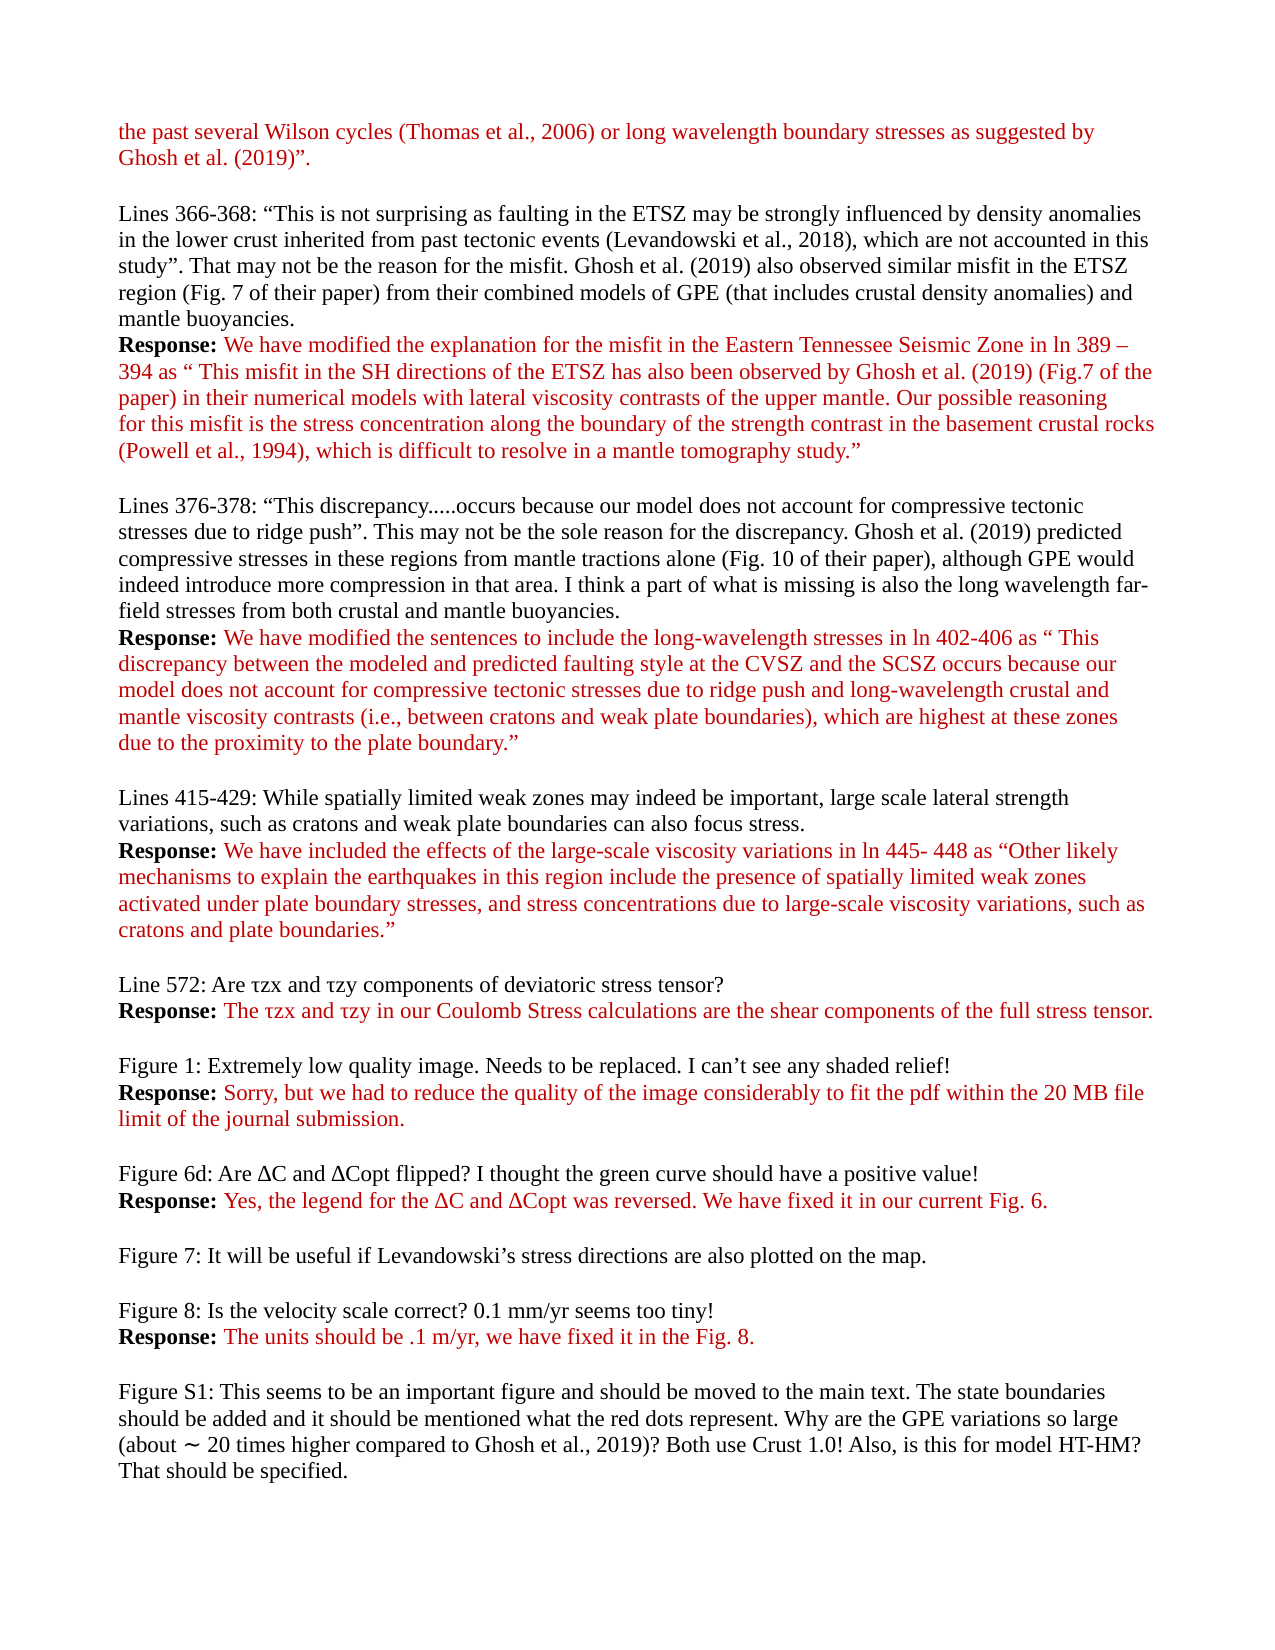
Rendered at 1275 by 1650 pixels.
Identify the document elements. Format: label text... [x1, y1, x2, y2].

text Figure 8: Is the velocity scale correct? 0.1 mm/yr seems too tiny! [118, 1297, 1157, 1323]
text Response: The τzx and τzy in our Coulomb Stress calculations are the shear components of the full stress tensor. [118, 997, 1157, 1024]
text Lines 366-368: “This is not surprising as faulting in the ETSZ may be strongly influenced by density anomalies in the lower crust inherited from past tectonic events (Levandowski et al., 2018), which are not accounted in this study”. That may not be the reason for the misfit. Ghosh et al. (2019) also observed similar misfit in the ETSZ region (Fig. 7 of their paper) from their combined models of GPE (that includes crustal density anomalies) and mantle buoyancies. [118, 199, 1157, 331]
text Figure 1: Extremely low quality image. Needs to be replaced. I can’t see any shaded relief! [118, 1052, 1157, 1079]
text Response: Sorry, but we had to reduce the quality of the image considerably to fit the pdf within the 20 MB file limit of the journal submission. [118, 1079, 1157, 1132]
text Figure S1: This seems to be an important figure and should be moved to the main text. The state boundaries should be added and it should be mentioned what the red dots represent. Why are the GPE variations so large (about ∼ 20 times higher compared to Ghosh et al., 2019)? Both use Crust 1.0! Also, is this for model HT-HM? That should be specified. [118, 1378, 1157, 1484]
text Response: We have included the effects of the large-scale viscosity variations in ln 445- 448 as “Other likely mechanisms to explain the earthquakes in this region include the presence of spatially limited weak zones activated under plate boundary stresses, and stress concentrations due to large-scale viscosity variations, such as cratons and plate boundaries.” [118, 837, 1157, 942]
text Line 572: Are τzx and τzy components of deviatoric stress tensor? [118, 971, 1157, 997]
text Response: We have modified the explanation for the misfit in the Eastern Tennessee Seismic Zone in ln 389 – 394 as “ This misfit in the SH directions of the ETSZ has also been observed by Ghosh et al. (2019) (Fig.7 of the paper) in their numerical models with lateral viscosity contrasts of the upper mantle. Our possible reasoning [118, 331, 1157, 410]
text Response: The units should be .1 m/yr, we have fixed it in the Fig. 8. [118, 1323, 1157, 1349]
text Lines 415-429: While spatially limited weak zones may indeed be important, large scale lateral strength variations, such as cratons and weak plate boundaries can also focus stress. [118, 784, 1157, 837]
text Figure 6d: Are ∆C and ∆Copt flipped? I thought the green curve should have a positive value! [118, 1160, 1157, 1187]
text Lines 376-378: “This discrepancy.....occurs because our model does not account for compressive tectonic stresses due to ridge push”. This may not be the sole reason for the discrepancy. Ghosh et al. (2019) predicted compressive stresses in these regions from mantle tractions alone (Fig. 10 of their paper), although GPE would indeed introduce more compression in that area. I think a part of what is missing is also the long wavelength far-field stresses from both crustal and mantle buoyancies. [118, 492, 1157, 624]
text Figure 7: It will be useful if Levandowski’s stress directions are also plotted on the map. [118, 1242, 1157, 1268]
text Response: Yes, the legend for the ∆C and ∆Copt was reversed. We have fixed it in our current Fig. 6. [118, 1187, 1157, 1213]
text Response: We have modified the sentences to include the long-wavelength stresses in ln 402-406 as “ This discrepancy between the modeled and predicted faulting style at the CVSZ and the SCSZ occurs because our model does not account for compressive tectonic stresses due to ridge push and long-wavelength crustal and mantle viscosity contrasts (i.e., between cratons and weak plate boundaries), which are highest at these zones due to the proximity to the plate boundary.” [118, 624, 1157, 755]
text the past several Wilson cycles (Thomas et al., 2006) or long wavelength boundary stresses as suggested by Ghosh et al. (2019)”. [118, 118, 1157, 171]
text for this misfit is the stress concentration along the boundary of the strength contrast in the basement crustal rocks (Powell et al., 1994), which is difficult to resolve in a mantle tomography study.” [118, 410, 1157, 463]
